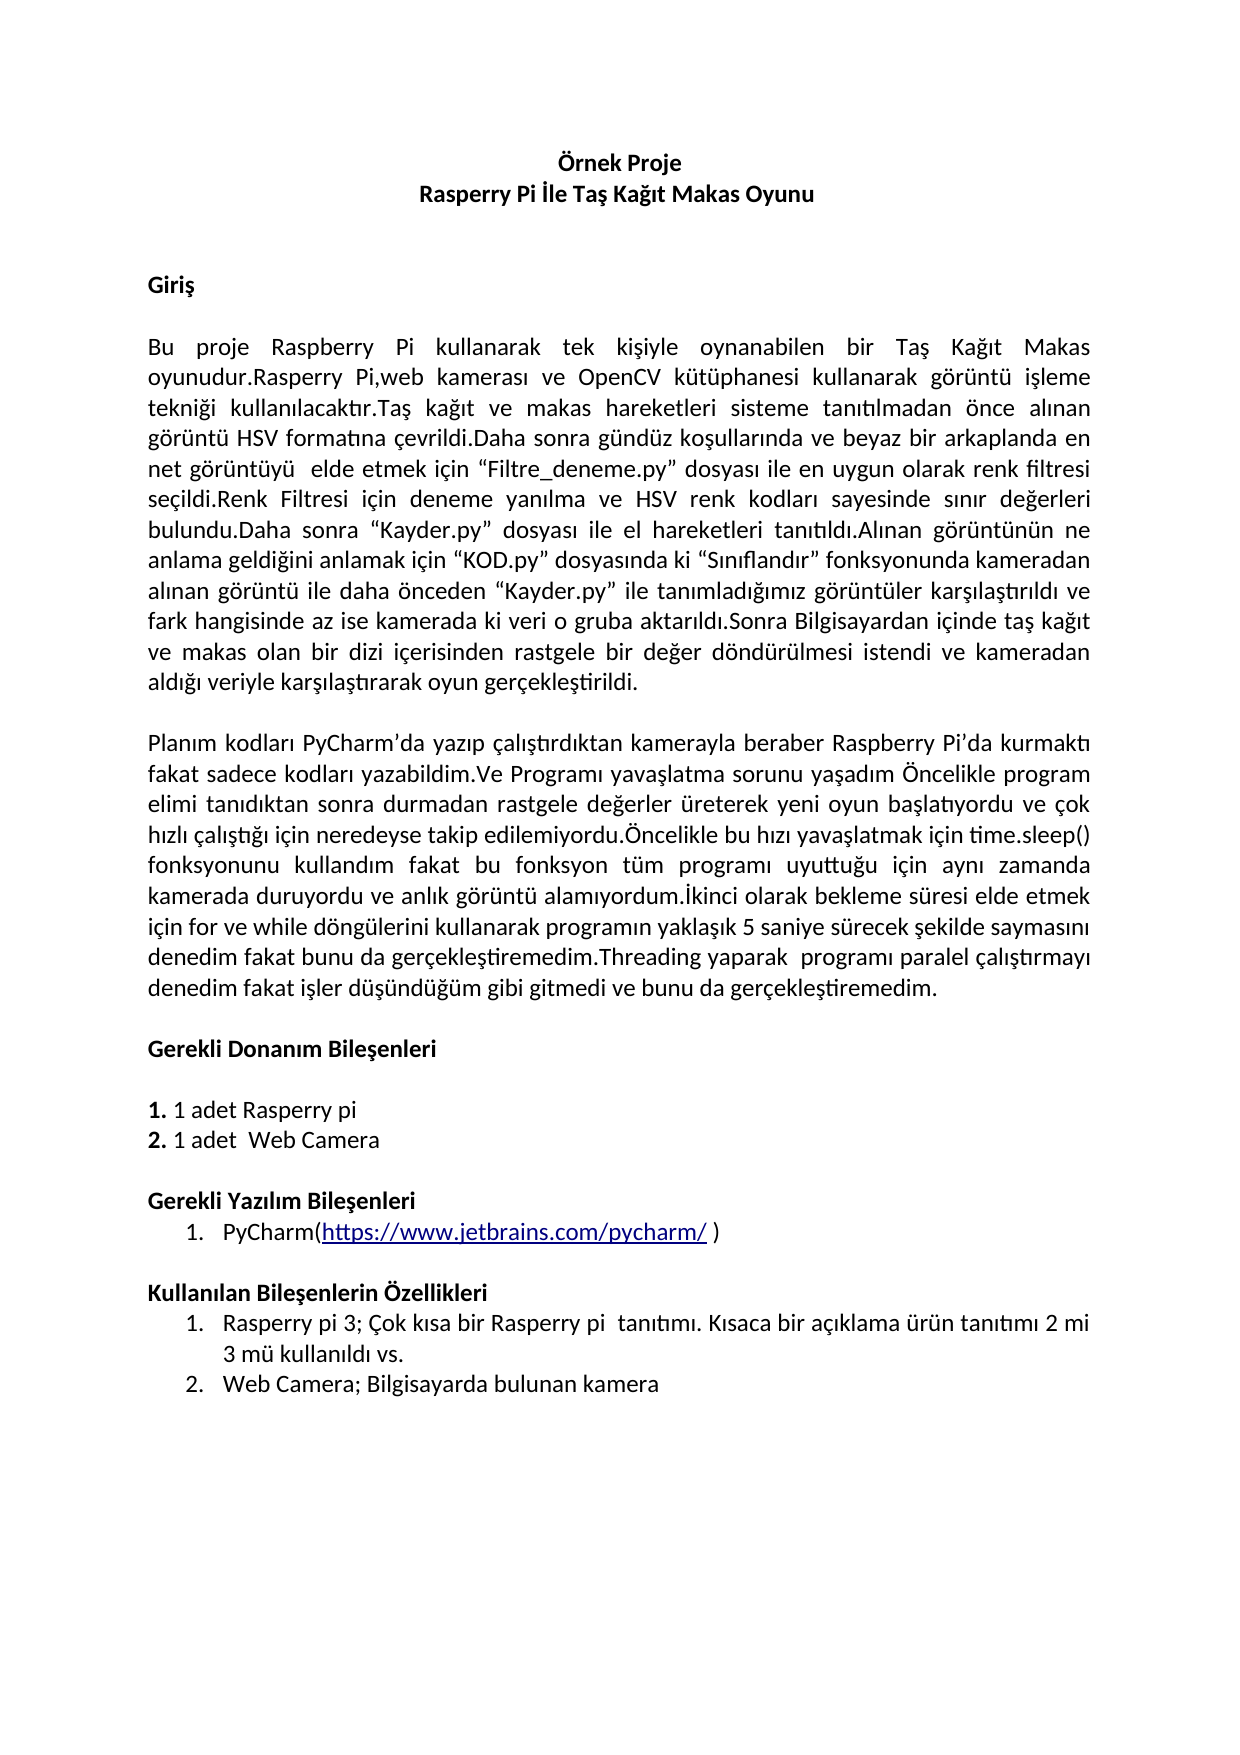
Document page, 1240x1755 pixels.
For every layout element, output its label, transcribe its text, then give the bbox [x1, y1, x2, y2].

text 1. 1 adet Rasperry pi [148, 1094, 1092, 1124]
text Kullanılan Bileşenlerin Özellikleri [148, 1277, 1092, 1307]
text Bu proje Raspberry Pi kullanarak tek kişiyle oynanabilen bir Taş Kağıt Makas oyunudur.Rasperry Pi,web kamerası ve OpenCV kütüphanesi kullanarak görüntü işleme tekniği kullanılacaktır.Taş kağıt ve makas hareketleri sisteme tanıtılmadan önce alınan görüntü HSV formatına çevrildi.Daha sonra gündüz koşullarında ve beyaz bir arkaplanda en net görüntüyü elde etmek için “Filtre_deneme.py” dosyası ile en uygun olarak renk filtresi seçildi.Renk Filtresi için deneme yanılma ve HSV renk kodları sayesinde sınır değerleri bulundu.Daha sonra “Kayder.py” dosyası ile el hareketleri tanıtıldı.Alınan görüntünün ne anlama geldiğini anlamak için “KOD.py” dosyasında ki “Sınıflandır” fonksyonunda kameradan alınan görüntü ile daha önceden “Kayder.py” ile tanımladığımız görüntüler karşılaştırıldı ve fark hangisinde az ise kamerada ki veri o gruba aktarıldı.Sonra Bilgisayardan içinde taş kağıt ve makas olan bir dizi içerisinden rastgele bir değer döndürülmesi istendi ve kameradan aldığı veriyle karşılaştırarak oyun gerçekleştirildi. [148, 331, 1092, 697]
text Gerekli Donanım Bileşenleri [148, 1033, 1092, 1063]
list Web Camera; Bilgisayarda bulunan kamera [185, 1368, 1092, 1399]
text Rasperry Pi İle Taş Kağıt Makas Oyunu [148, 178, 1092, 209]
text Örnek Proje [148, 148, 1092, 178]
list PyCharm(https://www.jetbrains.com/pycharm/ ) [185, 1216, 1092, 1246]
text 2. 1 adet Web Camera [148, 1124, 1092, 1155]
list Rasperry pi 3; Çok kısa bir Rasperry pi tanıtımı. Kısaca bir açıklama ürün tanıtımı 2 mi 3 mü kullanıldı vs. [185, 1307, 1092, 1368]
text Giriş [148, 270, 1092, 300]
text Planım kodları PyCharm’da yazıp çalıştırdıktan kamerayla beraber Raspberry Pi’da kurmaktı fakat sadece kodları yazabildim.Ve Programı yavaşlatma sorunu yaşadım Öncelikle program elimi tanıdıktan sonra durmadan rastgele değerler üreterek yeni oyun başlatıyordu ve çok hızlı çalıştığı için neredeyse takip edilemiyordu.Öncelikle bu hızı yavaşlatmak için time.sleep() fonksyonunu kullandım fakat bu fonksyon tüm programı uyuttuğu için aynı zamanda kamerada duruyordu ve anlık görüntü alamıyordum.İkinci olarak bekleme süresi elde etmek için for ve while döngülerini kullanarak programın yaklaşık 5 saniye sürecek şekilde saymasını denedim fakat bunu da gerçekleştiremedim.Threading yaparak programı paralel çalıştırmayı denedim fakat işler düşündüğüm gibi gitmedi ve bunu da gerçekleştiremedim. [148, 727, 1092, 1002]
text Gerekli Yazılım Bileşenleri [148, 1185, 1092, 1216]
